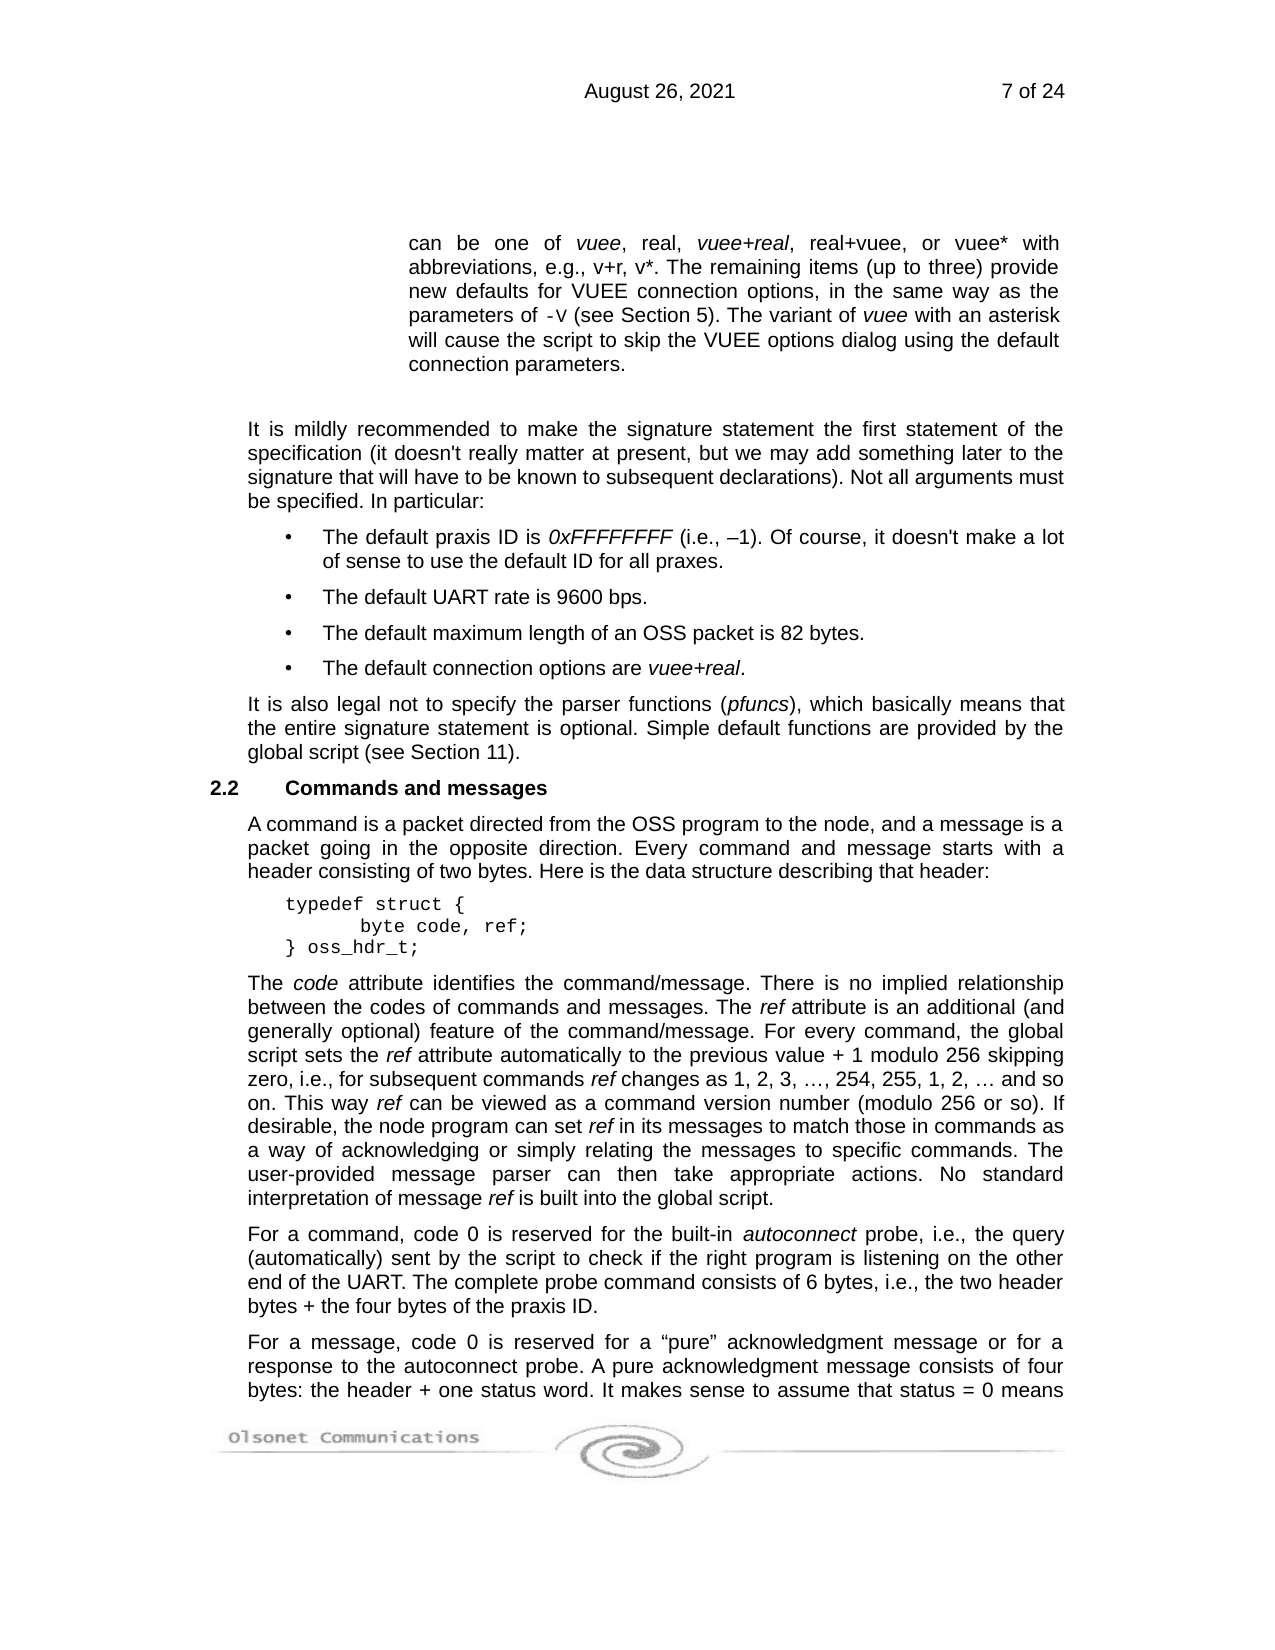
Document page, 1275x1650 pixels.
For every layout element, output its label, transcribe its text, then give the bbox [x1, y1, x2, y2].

text The code attribute identifies the command/message. There is no implied relationship between the codes of commands and messages. The ref attribute is an additional (and generally optional) feature of the command/message. For every command, the global script sets the ref attribute automatically to the previous value + 1 modulo 256 skipping zero, i.e., for subsequent commands ref changes as 1, 2, 3, …, 254, 255, 1, 2, … and so on. This way ref can be viewed as a command version number (modulo 256 or so). If desirable, the node program can set ref in its messages to match those in commands as a way of acknowledging or simply relating the messages to specific commands. The user-provided message parser can then take appropriate actions. No standard interpretation of message ref is built into the global script. [247, 971, 1065, 1210]
text It is mildly recommended to make the signature statement the first statement of the specification (it doesn't really matter at present, but we may add something later to the signature that will have to be known to subsequent declarations). Not all arguments must be specified. In particular: [247, 417, 1065, 513]
list The default UART rate is 9600 bps. [285, 584, 1065, 609]
text } oss_hdr_t; [285, 938, 1065, 959]
list The default praxis ID is 0xFFFFFFFF (i.e., –1). Of course, it doesn't make a lot of sense to use the default ID for all praxes. [285, 525, 1065, 573]
table_cell [248, 225, 402, 381]
list The default maximum length of an OSS packet is 82 bytes. [285, 620, 1065, 644]
text It is also legal not to specify the parser functions (pfuncs), which basically means that the entire signature statement is optional. Simple default functions are provided by the global script (see Section 11). [247, 692, 1065, 764]
table_cell can be one of vuee, real, vuee+real, real+vuee, or vuee* with abbreviations, e.g., v+r, v*. The remaining items (up to three) provide new defaults for VUEE connection options, in the same way as the parameters of -V (see Section 5). The variant of vuee with an asterisk will cause the script to skip the VUEE options dialog using the default connection parameters. [403, 225, 1066, 381]
text byte code, ref; [285, 916, 1065, 938]
list The default connection options are vuee+real. [285, 656, 1065, 680]
subtitle Commands and messages [210, 776, 1065, 800]
text typedef struct { [285, 895, 1065, 916]
text For a message, code 0 is reserved for a “pure” acknowledgment message or for a response to the autoconnect probe. A pure acknowledgment message consists of four bytes: the header + one status word. It makes sense to assume that status = 0 means [247, 1329, 1065, 1401]
text For a command, code 0 is reserved for the built-in autoconnect probe, i.e., the query (automatically) sent by the script to check if the right program is listening on the other end of the UART. The complete probe command consists of 6 bytes, i.e., the two header bytes + the four bytes of the praxis ID. [247, 1222, 1065, 1318]
text A command is a packet directed from the OSS program to the node, and a message is a packet going in the opposite direction. Every command and message starts with a header consisting of two bytes. Here is the data structure describing that header: [247, 811, 1065, 883]
